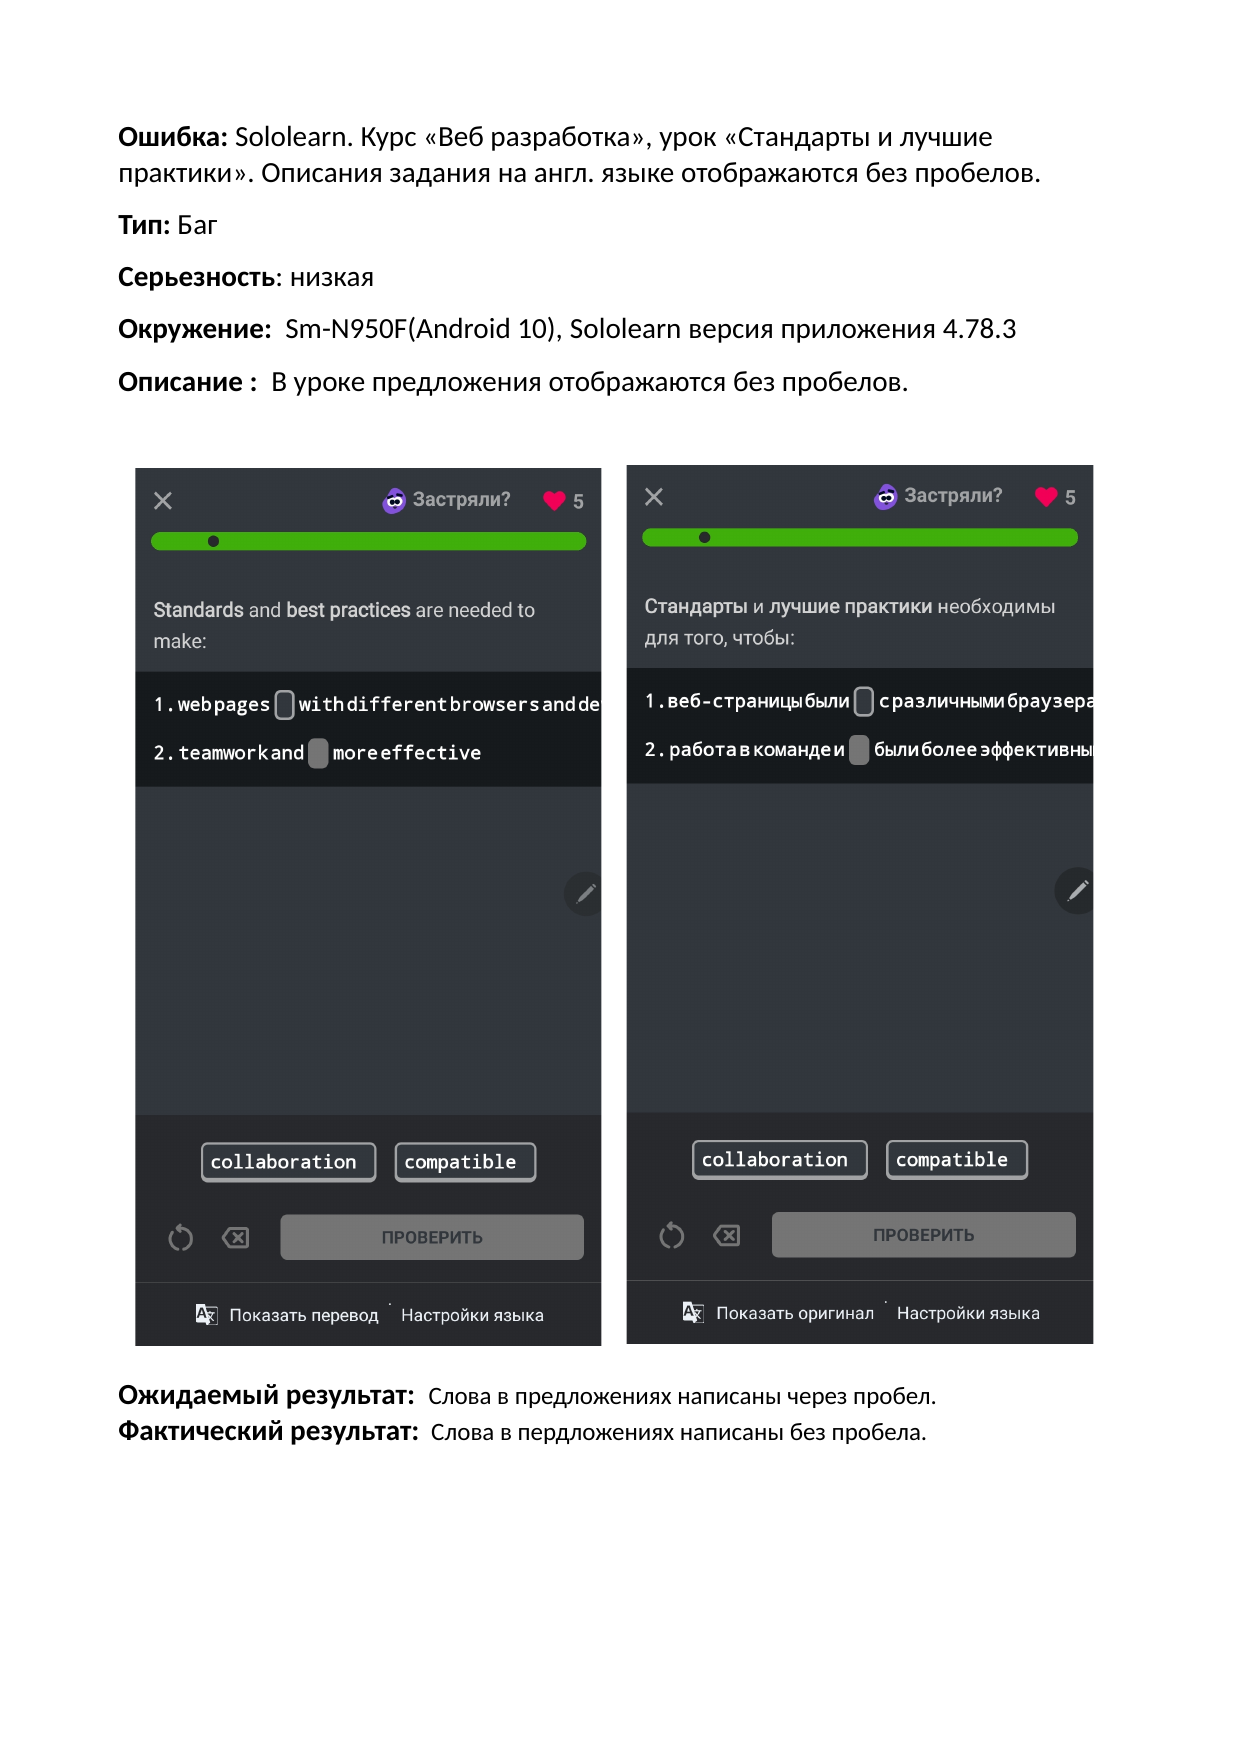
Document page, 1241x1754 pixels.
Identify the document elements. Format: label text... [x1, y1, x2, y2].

text Описание : В уроке предложения отображаются без пробелов. [118, 363, 1122, 398]
picture [626, 465, 1094, 1344]
text Тип: Баг [118, 206, 1122, 242]
text Фактический результат: Слова в пердложениях написаны без пробела. [118, 1412, 1122, 1447]
text Ошибка: Sololearn. Курс «Веб разработка», урок «Стандарты и лучшие практики». Описания задания на англ. языке отображаются без пробелов. [118, 118, 1122, 189]
text Ожидаемый результат: Слова в предложениях написаны через пробел. [118, 592, 1122, 1412]
picture [135, 468, 602, 1346]
text Окружение: Sm-N950F(Android 10), Sololearn версия приложения 4.78.3 [118, 311, 1122, 346]
text Серьезность: низкая [118, 258, 1122, 294]
